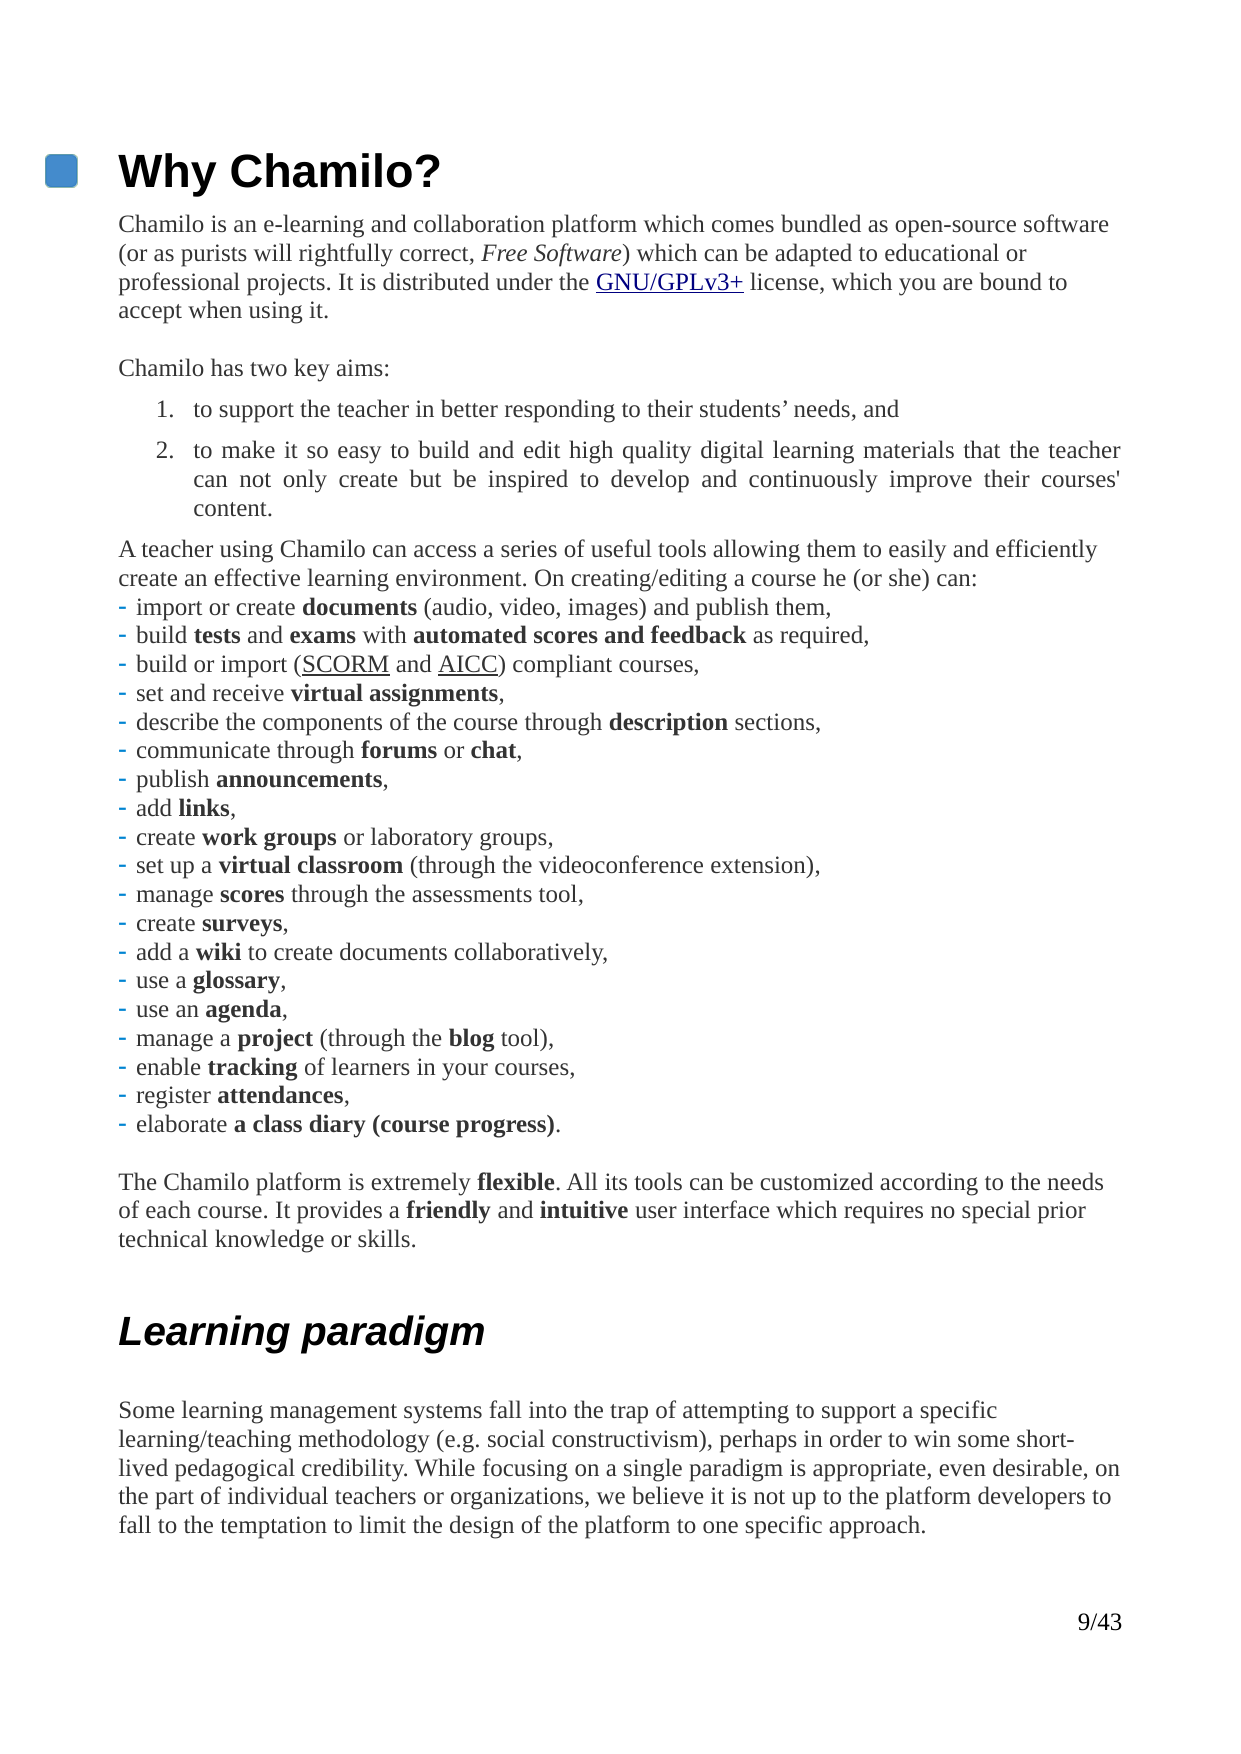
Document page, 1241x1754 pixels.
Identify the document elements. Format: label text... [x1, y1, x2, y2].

list import or create documents (audio, video, images) and publish them, [118, 592, 1122, 621]
picture [44, 153, 79, 189]
text Some learning management systems fall into the trap of attempting to support a specific learning/teaching methodology (e.g. social constructivism), perhaps in order to win some short-lived pedagogical credibility. While focusing on a single paradigm is appropriate, even desirable, on the part of individual teachers or organizations, we believe it is not up to the platform developers to fall to the temptation to limit the design of the platform to one specific approach. [118, 1395, 1122, 1539]
text Chamilo has two key aims: [118, 353, 1122, 382]
list to support the teacher in better responding to their students’ needs, and [156, 394, 1122, 423]
list build tests and exams with automated scores and feedback as required, [118, 621, 1122, 649]
list describe the components of the course through description sections, [118, 707, 1122, 736]
list create surveys, [118, 908, 1122, 937]
list use a glossary, [118, 966, 1122, 994]
list publish announcements, [118, 764, 1122, 793]
list build or import (SCORM and AICC) compliant courses, [118, 649, 1122, 678]
list add a wiki to create documents collaboratively, [118, 937, 1122, 966]
list manage a project (through the blog tool), [118, 1023, 1122, 1052]
list register attendances, [118, 1081, 1122, 1109]
list use an agenda, [118, 994, 1122, 1023]
list elaborate a class diary (course progress). [118, 1109, 1122, 1138]
text The Chamilo platform is extremely flexible. All its tools can be customized according to the needs of each course. It provides a friendly and intuitive user interface which requires no special prior technical knowledge or skills. [118, 1167, 1122, 1253]
subtitle Why Chamilo? [118, 143, 1122, 197]
list create work groups or laboratory groups, [118, 822, 1122, 851]
list enable tracking of learners in your courses, [118, 1052, 1122, 1081]
list to make it so easy to build and edit high quality digital learning materials that the teacher can not only create but be inspired to develop and continuously improve their courses' content. [156, 436, 1122, 522]
text Chamilo is an e-learning and collaboration platform which comes bundled as open-source software (or as purists will rightfully correct, Free Software) which can be adapted to educational or professional projects. It is distributed under the GNU/GPLv3+ license, which you are bound to accept when using it. [118, 209, 1122, 324]
list manage scores through the assessments tool, [118, 879, 1122, 908]
text A teacher using Chamilo can access a series of useful tools allowing them to easily and efficiently create an effective learning environment. On creating/editing a course he (or she) can: [118, 534, 1122, 592]
list add links, [118, 793, 1122, 822]
list communicate through forums or chat, [118, 736, 1122, 764]
subtitle Learning paradigm [118, 1307, 1122, 1354]
list set and receive virtual assignments, [118, 678, 1122, 707]
list set up a virtual classroom (through the videoconference extension), [118, 851, 1122, 879]
